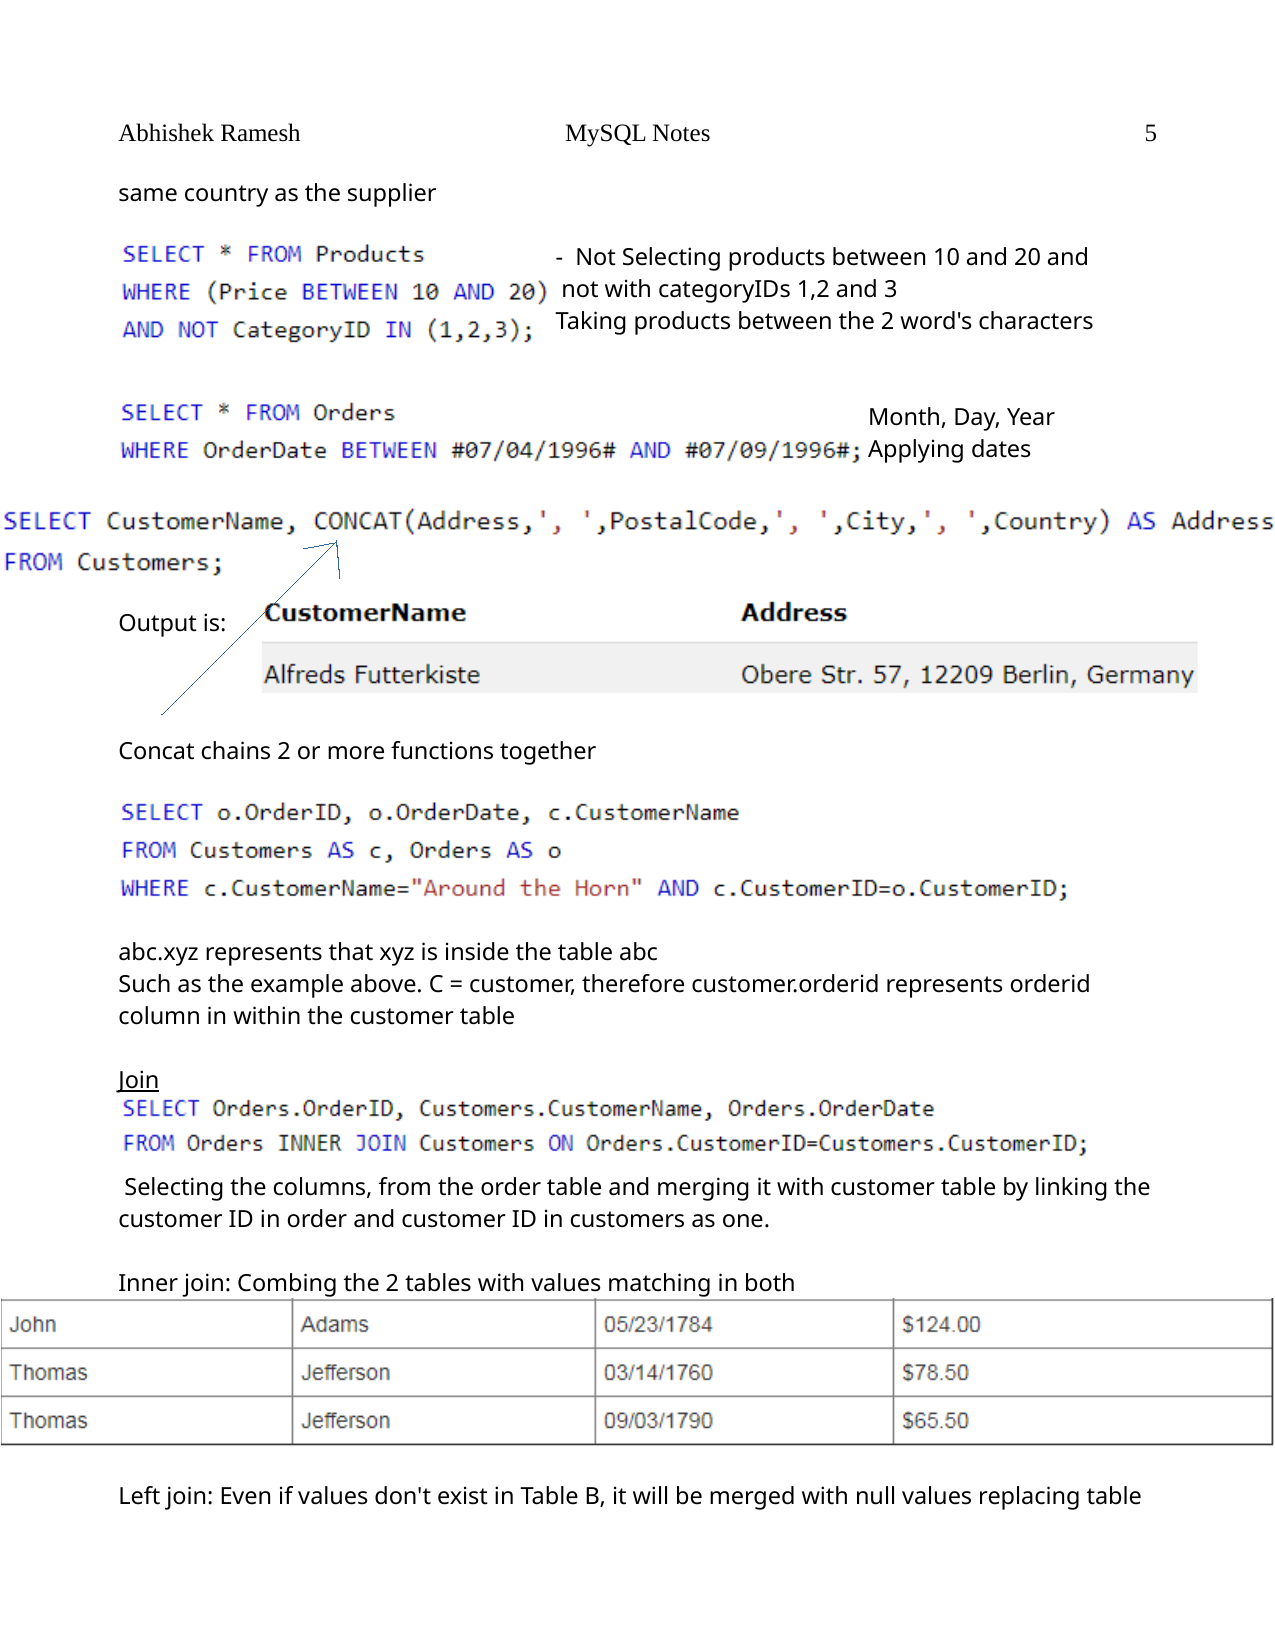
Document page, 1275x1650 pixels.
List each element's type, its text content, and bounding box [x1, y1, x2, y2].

picture [118, 1095, 1089, 1159]
picture [118, 240, 550, 347]
text Left join: Even if values don't exist in Table B, it will be merged with null values replacing table [118, 1479, 1157, 1511]
text - Not Selecting products between 10 and 20 and not with categoryIDs 1,2 and 3 [550, 240, 1157, 304]
picture [1, 1298, 1274, 1447]
text Join [118, 1063, 1157, 1095]
text Concat chains 2 or more functions together [118, 734, 1157, 766]
picture [118, 400, 862, 466]
picture [118, 798, 1069, 904]
text Selecting the columns, from the order table and merging it with customer table by linking the customer ID in order and customer ID in customers as one. [118, 1170, 1157, 1234]
picture [261, 600, 1198, 693]
text Applying dates [862, 432, 1157, 464]
text Inner join: Combing the 2 tables with values matching in both [118, 1266, 1157, 1298]
text same country as the supplier [118, 176, 1157, 208]
text Taking products between the 2 word's characters [550, 304, 1157, 336]
text abc.xyz represents that xyz is inside the table abc [118, 935, 1157, 967]
text Month, Day, Year [862, 400, 1157, 432]
picture [0, 504, 1275, 579]
text Such as the example above. C = customer, therefore customer.orderid represents orderid column in within the customer table [118, 967, 1157, 1031]
text Output is: [118, 607, 261, 638]
